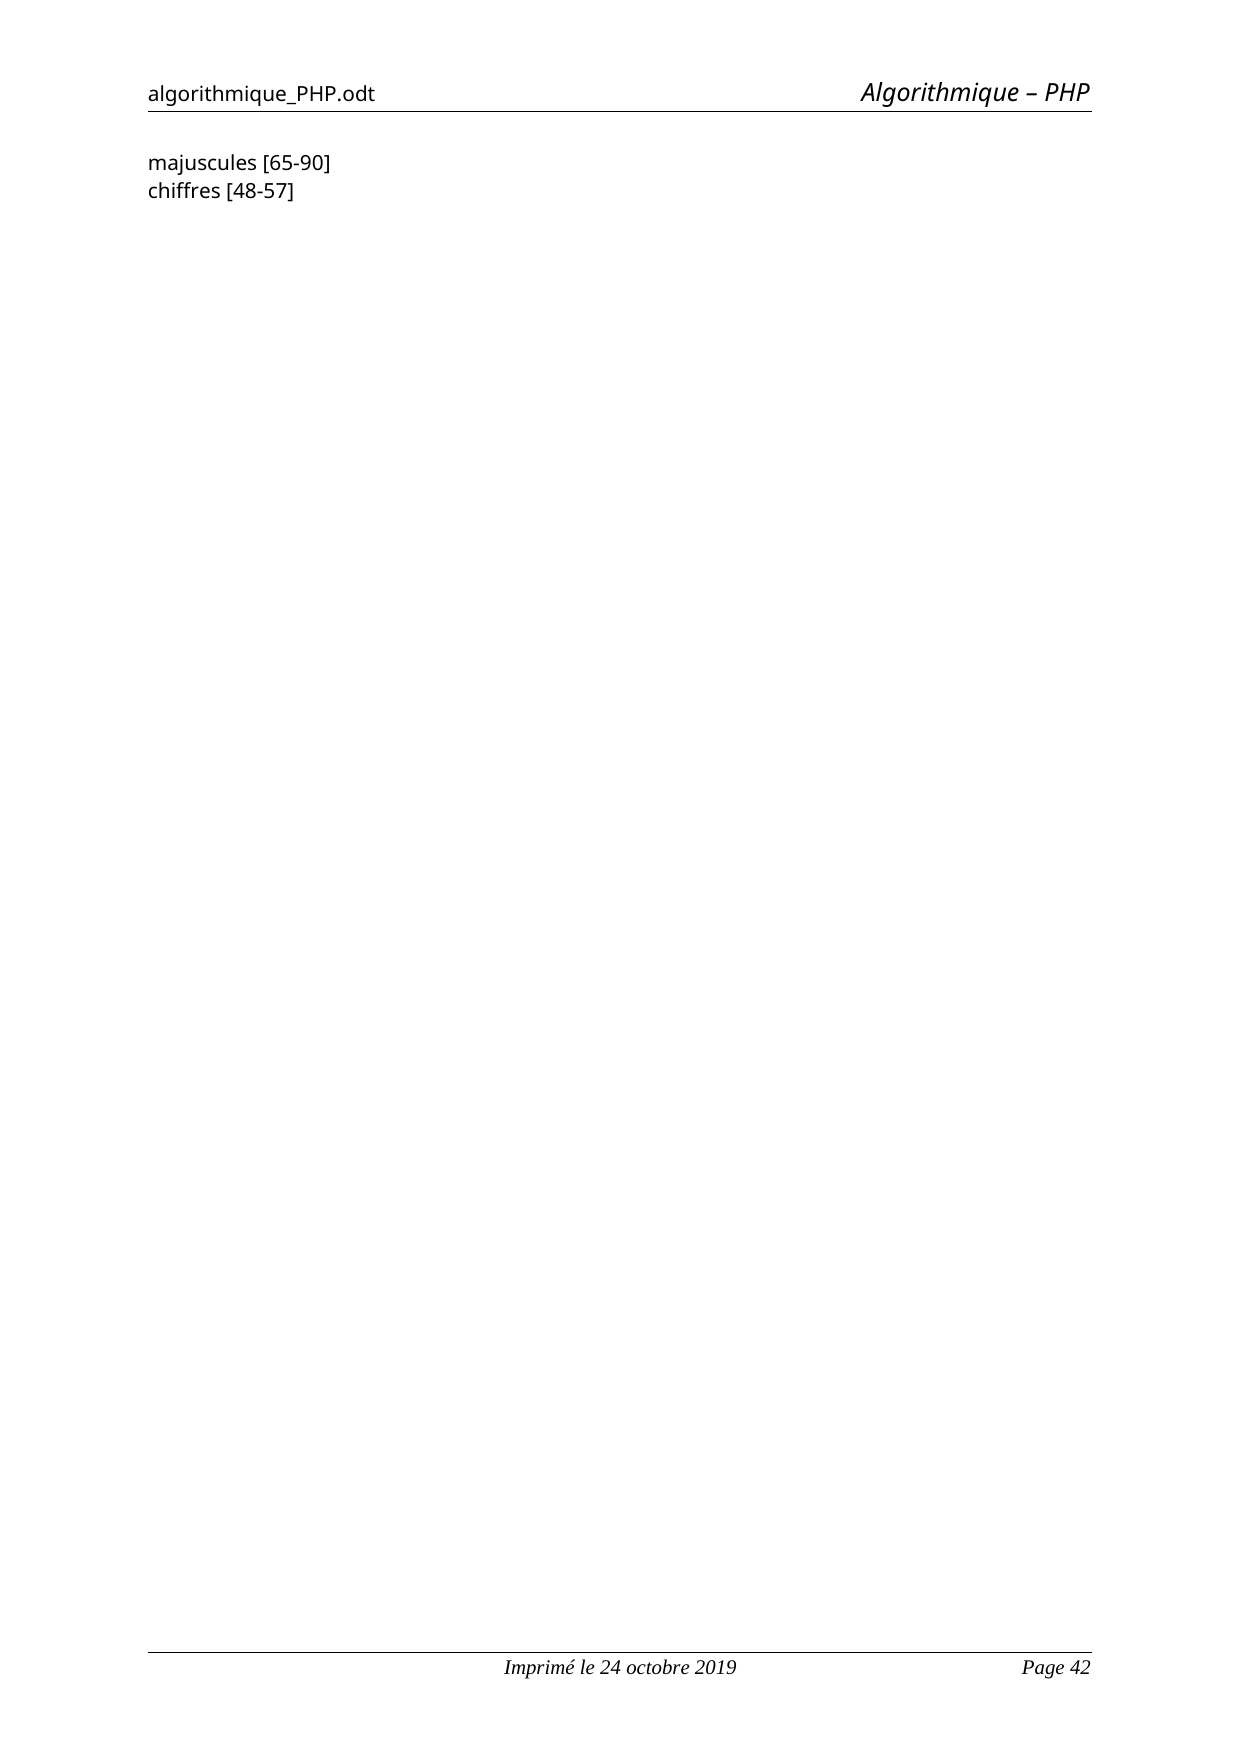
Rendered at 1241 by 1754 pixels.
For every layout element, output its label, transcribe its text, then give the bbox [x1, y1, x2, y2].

text majuscules [65-90] [148, 148, 1092, 176]
text chiffres [48-57] [148, 176, 1092, 204]
